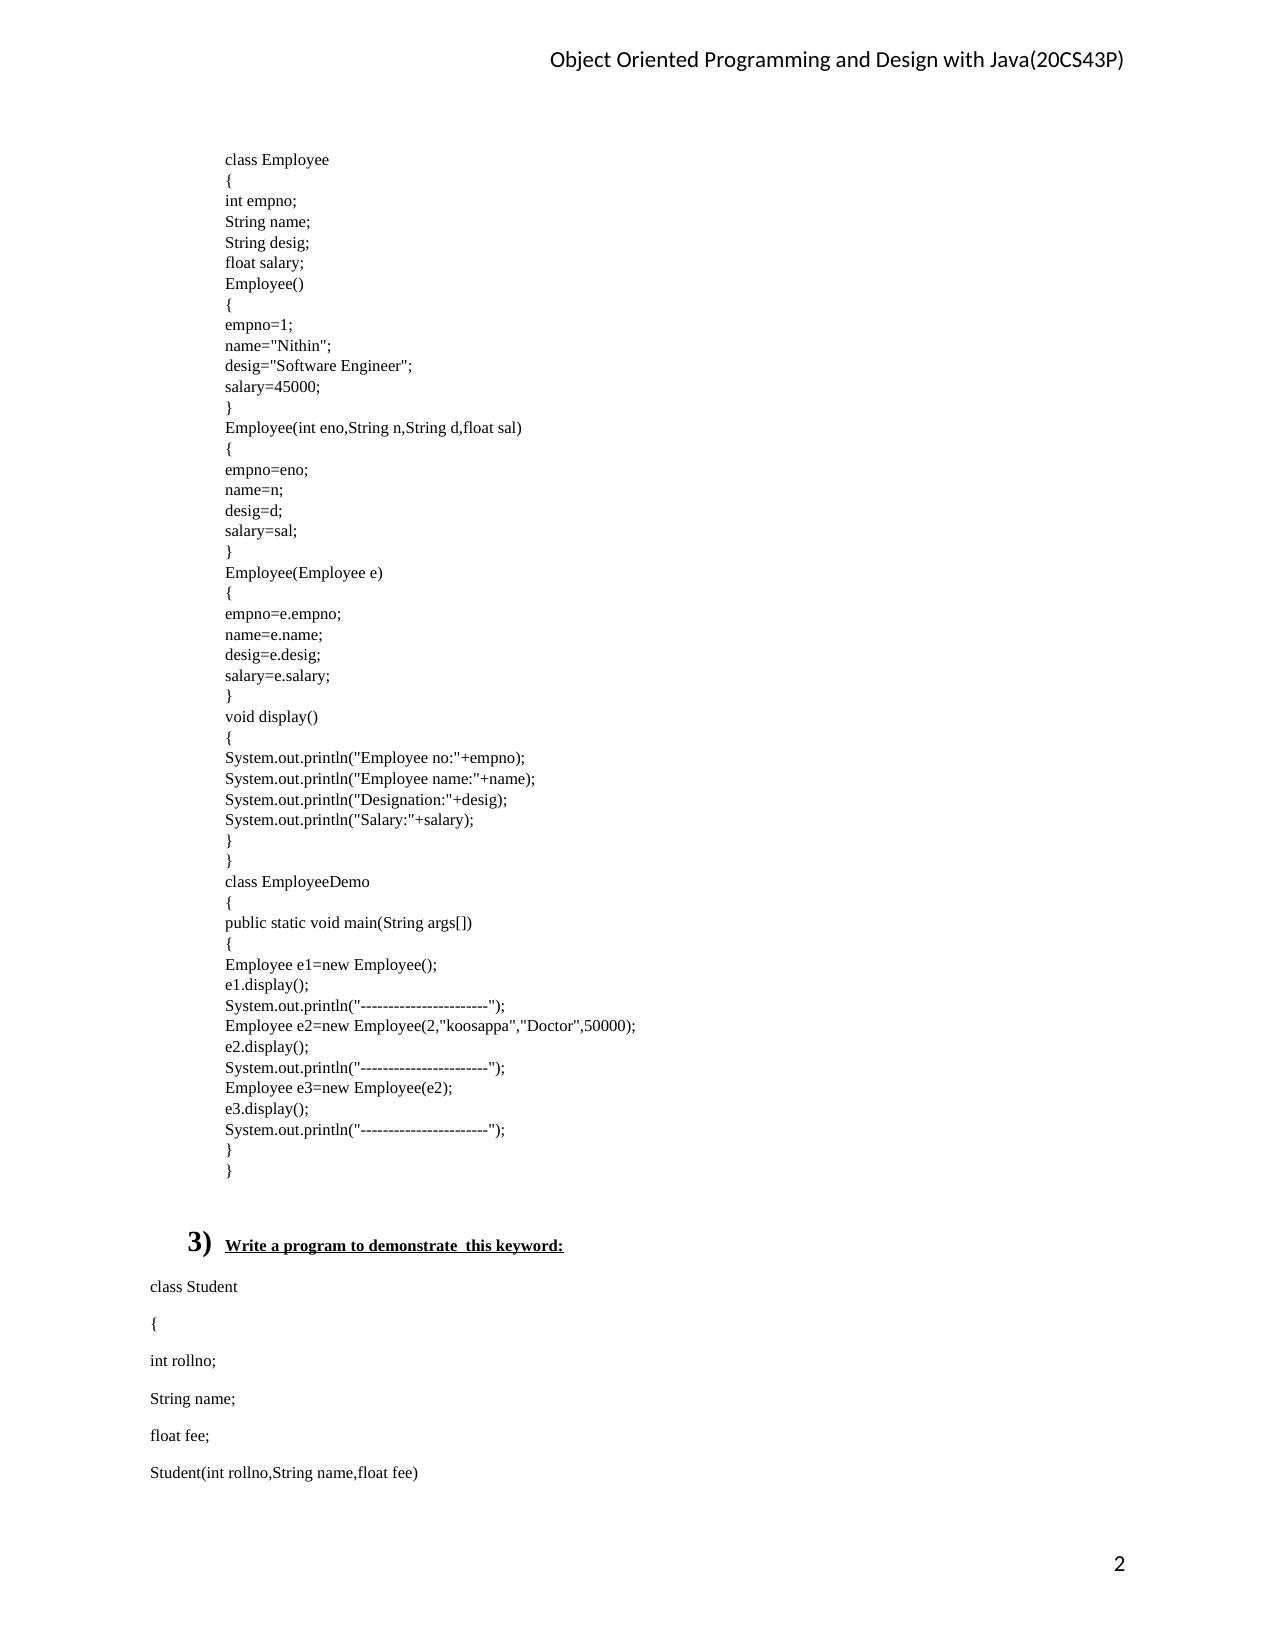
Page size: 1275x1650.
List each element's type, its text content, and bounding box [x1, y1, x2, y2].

list e1.display(); [225, 975, 1125, 994]
list class Employee [225, 150, 1125, 169]
list { [225, 892, 1125, 912]
list { [225, 727, 1125, 747]
list e3.display(); [225, 1099, 1125, 1118]
list System.out.println("Employee no:"+empno); [225, 748, 1125, 767]
list void display() [225, 707, 1125, 726]
text String name; [150, 1388, 1125, 1408]
list System.out.println("-----------------------"); [225, 1119, 1125, 1138]
list } [225, 1140, 1125, 1159]
text class Student [150, 1277, 1125, 1296]
list Employee(Employee e) [225, 562, 1125, 582]
list { [225, 583, 1125, 602]
list System.out.println("Salary:"+salary); [225, 810, 1125, 829]
list System.out.println("Employee name:"+name); [225, 769, 1125, 788]
list System.out.println("Designation:"+desig); [225, 789, 1125, 808]
list String name; [225, 212, 1125, 231]
list salary=45000; [225, 377, 1125, 396]
text float fee; [150, 1426, 1125, 1445]
list } [225, 397, 1125, 417]
text Student(int rollno,String name,float fee) [150, 1463, 1125, 1482]
list String desig; [225, 232, 1125, 252]
list desig="Software Engineer"; [225, 356, 1125, 375]
list name=e.name; [225, 624, 1125, 643]
list desig=d; [225, 501, 1125, 520]
list public static void main(String args[]) [225, 913, 1125, 932]
list empno=eno; [225, 459, 1125, 478]
list int empno; [225, 191, 1125, 210]
list { [225, 294, 1125, 313]
list e2.display(); [225, 1037, 1125, 1056]
list float salary; [225, 253, 1125, 272]
list Employee() [225, 274, 1125, 293]
list name=n; [225, 480, 1125, 499]
list Employee(int eno,String n,String d,float sal) [225, 418, 1125, 437]
list { [225, 439, 1125, 458]
list } [225, 851, 1125, 870]
list } [225, 1161, 1125, 1180]
list Employee e3=new Employee(e2); [225, 1078, 1125, 1097]
list } [225, 686, 1125, 705]
list } [225, 831, 1125, 850]
list System.out.println("-----------------------"); [225, 996, 1125, 1015]
list desig=e.desig; [225, 645, 1125, 664]
list name="Nithin"; [225, 336, 1125, 355]
list System.out.println("-----------------------"); [225, 1057, 1125, 1077]
list empno=e.empno; [225, 604, 1125, 623]
list salary=e.salary; [225, 666, 1125, 685]
list class EmployeeDemo [225, 872, 1125, 891]
list salary=sal; [225, 521, 1125, 540]
list Employee e1=new Employee(); [225, 954, 1125, 973]
list Write a program to demonstrate this keyword: [187, 1224, 1125, 1257]
text { [150, 1314, 1125, 1333]
list empno=1; [225, 315, 1125, 334]
text int rollno; [150, 1351, 1125, 1370]
list { [225, 171, 1125, 190]
list { [225, 934, 1125, 953]
list Employee e2=new Employee(2,"koosappa","Doctor",50000); [225, 1016, 1125, 1035]
list } [225, 542, 1125, 561]
